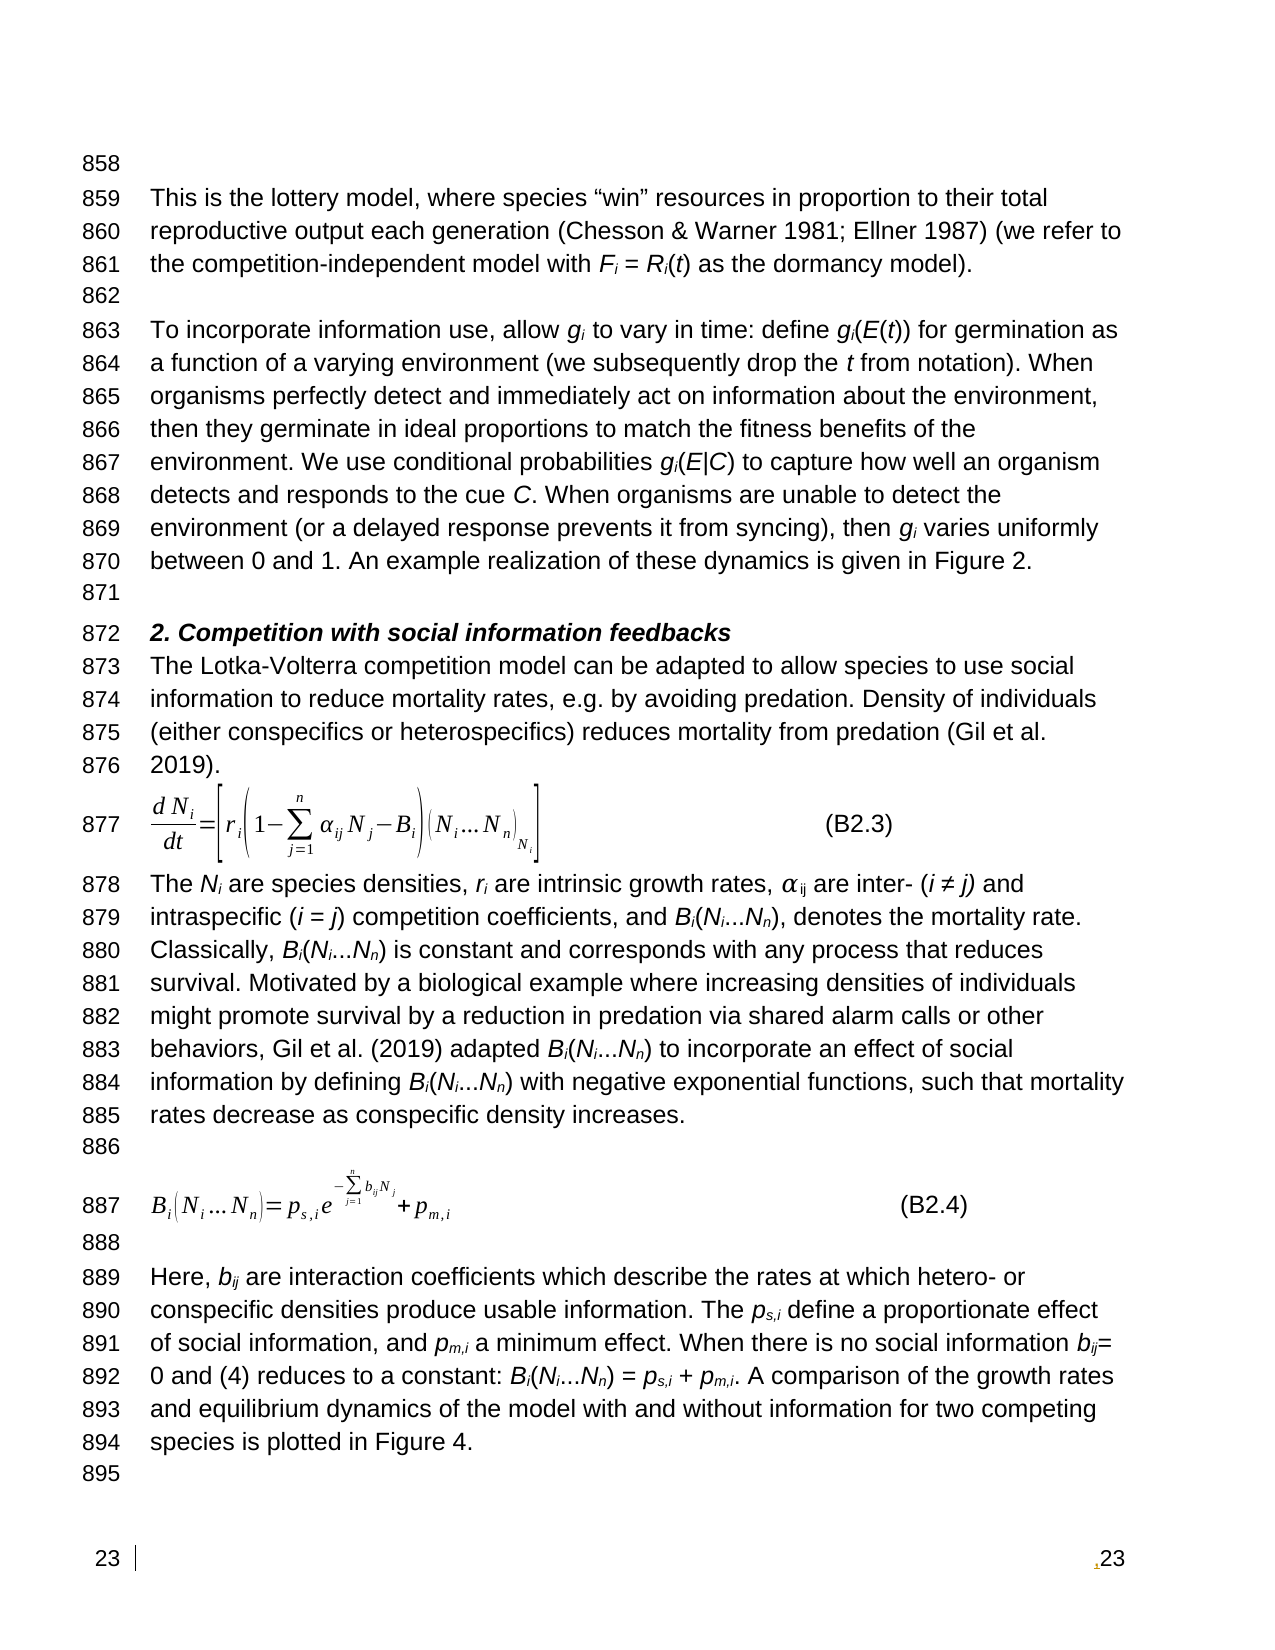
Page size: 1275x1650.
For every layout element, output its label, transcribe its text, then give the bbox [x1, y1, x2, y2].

text (B2.3) [150, 783, 1125, 865]
text Here, bij are interaction coefficients which describe the rates at which hetero- or conspecific densities produce usable information. The ps,i define a proportionate effect of social information, and pm,i a minimum effect. When there is no social information bij= 0 and (4) reduces to a constant: Bi(Ni...Nn) = ps,i + pm,i. A comparison of the growth rates and equilibrium dynamics of the model with and without information for two competing species is plotted in Figure 4. [150, 1262, 1125, 1456]
text 2. Competition with social information feedbacks [150, 618, 1125, 647]
text The Lotka-Volterra competition model can be adapted to allow species to use social information to reduce mortality rates, e.g. by avoiding predation. Density of individuals (either conspecifics or heterospecifics) reduces mortality from predation (Gil et al. 2019). [150, 651, 1125, 779]
text This is the lottery model, where species “win” resources in proportion to their total reproductive output each generation (Chesson & Warner 1981; Ellner 1987) (we refer to the competition-independent model with Fi = Ri(t) as the dormancy model). [150, 183, 1125, 278]
text To incorporate information use, allow gi to vary in time: define gi(E(t)) for germination as a function of a varying environment (we subsequently drop the t from notation). When organisms perfectly detect and immediately act on information about the environment, then they germinate in ideal proportions to match the fitness benefits of the environment. We use conditional probabilities gi(E|C) to capture how well an organism detects and responds to the cue C. When organisms are unable to detect the environment (or a delayed response prevents it from syncing), then gi varies uniformly between 0 and 1. An example realization of these dynamics is given in Figure 2. [150, 315, 1125, 575]
text The Ni are species densities, ri are intrinsic growth rates, 𝛼ij are inter- (i ≠ j) and intraspecific (i = j) competition coefficients, and Bi(Ni...Nn), denotes the mortality rate. Classically, Bi(Ni...Nn) is constant and corresponds with any process that reduces survival. Motivated by a biological example where increasing densities of individuals might promote survival by a reduction in predation via shared alarm calls or other behaviors, Gil et al. (2019) adapted Bi(Ni...Nn) to incorporate an effect of social information by defining Bi(Ni...Nn) with negative exponential functions, such that mortality rates decrease as conspecific density increases. [150, 869, 1125, 1129]
text (B2.4) [150, 1166, 1125, 1224]
